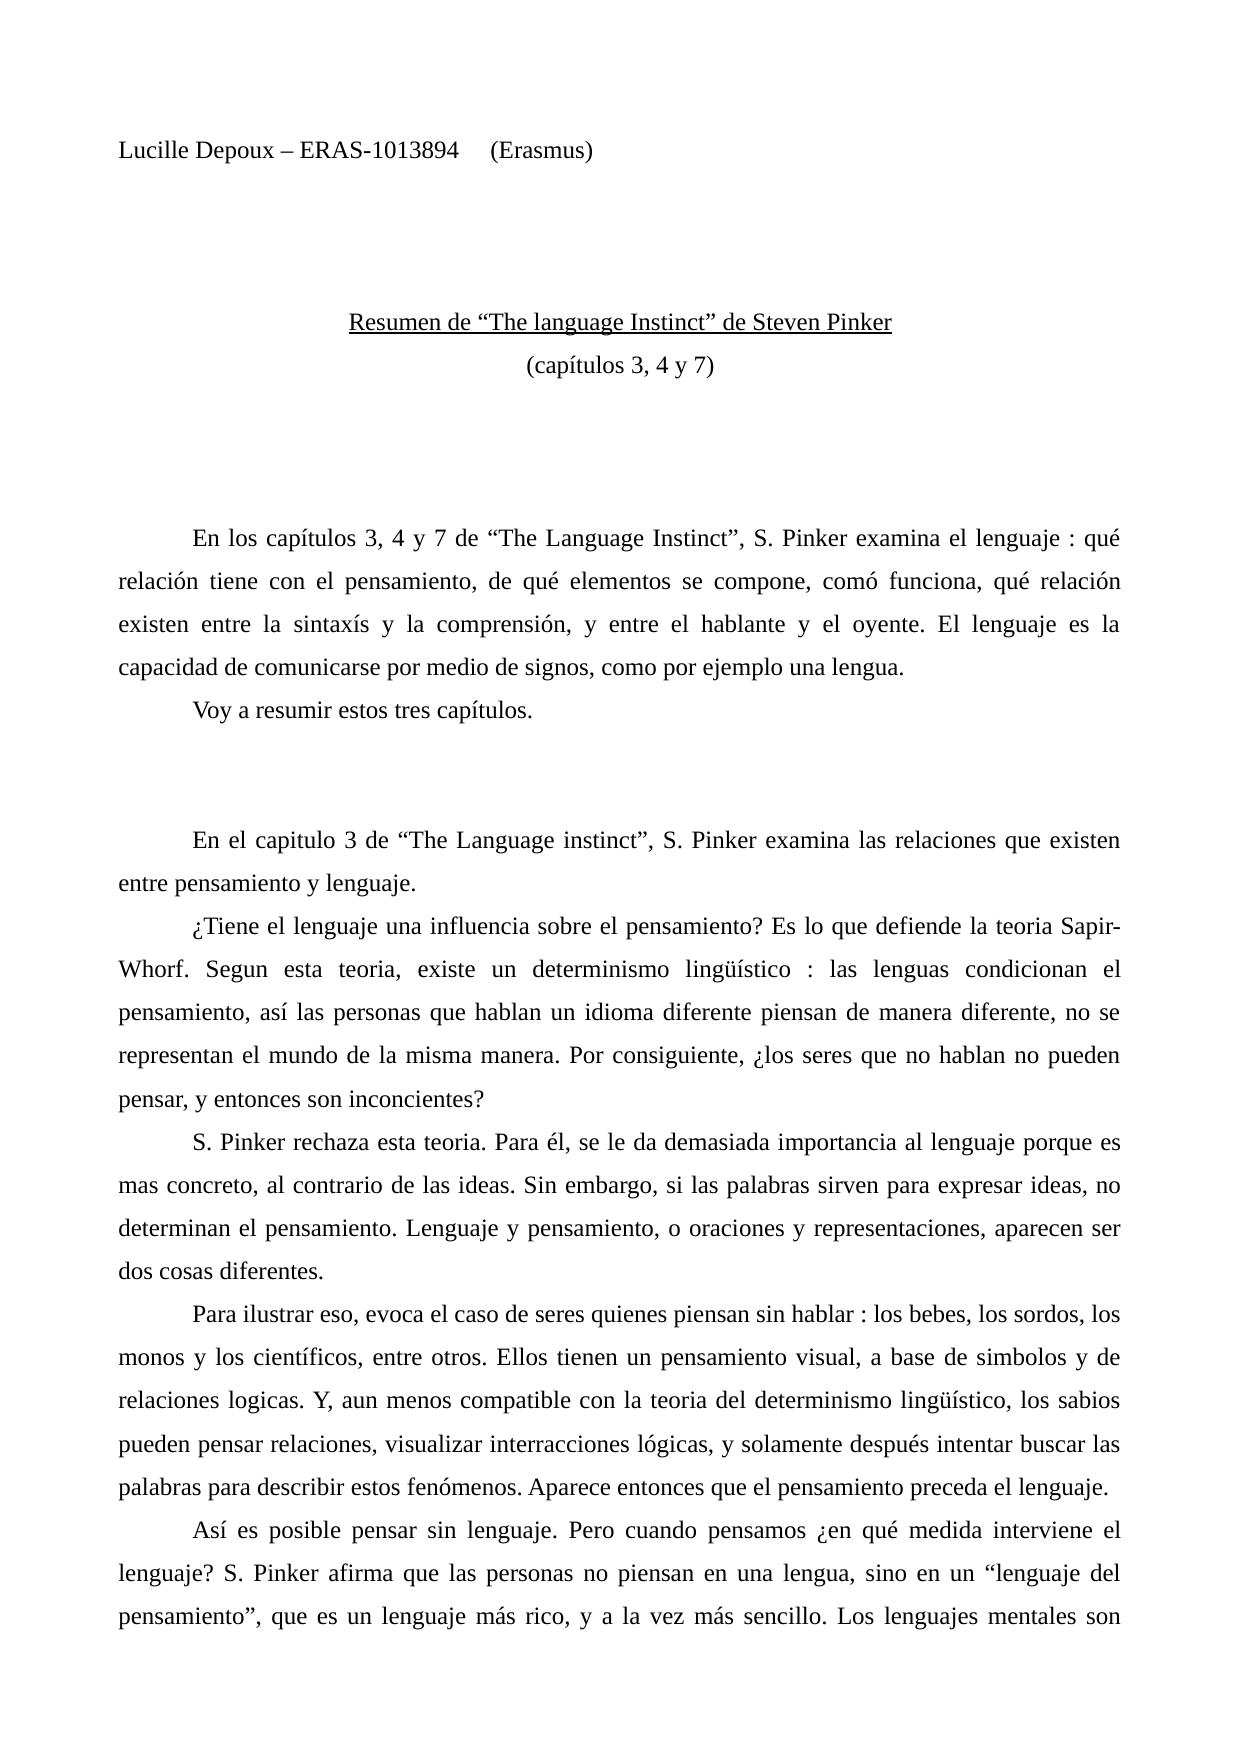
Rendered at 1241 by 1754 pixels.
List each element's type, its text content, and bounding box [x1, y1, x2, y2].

text ¿Tiene el lenguaje una influencia sobre el pensamiento? Es lo que defiende la teoria Sapir-Whorf. Segun esta teoria, existe un determinismo lingüístico : las lenguas condicionan el pensamiento, así las personas que hablan un idioma diferente piensan de manera diferente, no se representan el mundo de la misma manera. Por consiguiente, ¿los seres que no hablan no pueden pensar, y entonces son inconcientes? [118, 911, 1122, 1112]
text (capítulos 3, 4 y 7) [118, 351, 1122, 379]
text En los capítulos 3, 4 y 7 de “The Language Instinct”, S. Pinker examina el lenguaje : qué relación tiene con el pensamiento, de qué elementos se compone, comó funciona, qué relación existen entre la sintaxís y la comprensión, y entre el hablante y el oyente. El lenguaje es la capacidad de comunicarse por medio de signos, como por ejemplo una lengua. [118, 523, 1122, 681]
text Resumen de “The language Instinct” de Steven Pinker [118, 307, 1122, 336]
text S. Pinker rechaza esta teoria. Para él, se le da demasiada importancia al lenguaje porque es mas concreto, al contrario de las ideas. Sin embargo, si las palabras sirven para expresar ideas, no determinan el pensamiento. Lenguaje y pensamiento, o oraciones y representaciones, aparecen ser dos cosas diferentes. [118, 1127, 1122, 1285]
text Así es posible pensar sin lenguaje. Pero cuando pensamos ¿en qué medida interviene el lenguaje? S. Pinker afirma que las personas no piensan en una lengua, sino en un “lenguaje del pensamiento”, que es un lenguaje más rico, y a la vez más sencillo. Los lenguajes mentales son [118, 1515, 1122, 1630]
text Para ilustrar eso, evoca el caso de seres quienes piensan sin hablar : los bebes, los sordos, los monos y los científicos, entre otros. Ellos tienen un pensamiento visual, a base de simbolos y de relaciones logicas. Y, aun menos compatible con la teoria del determinismo lingüístico, los sabios pueden pensar relaciones, visualizar interracciones lógicas, y solamente después intentar buscar las palabras para describir estos fenómenos. Aparece entonces que el pensamiento preceda el lenguaje. [118, 1299, 1122, 1501]
text Lucille Depoux – ERAS-1013894 (Erasmus) [118, 135, 1122, 164]
text Voy a resumir estos tres capítulos. [118, 696, 1122, 724]
text En el capitulo 3 de “The Language instinct”, S. Pinker examina las relaciones que existen entre pensamiento y lenguaje. [118, 825, 1122, 897]
